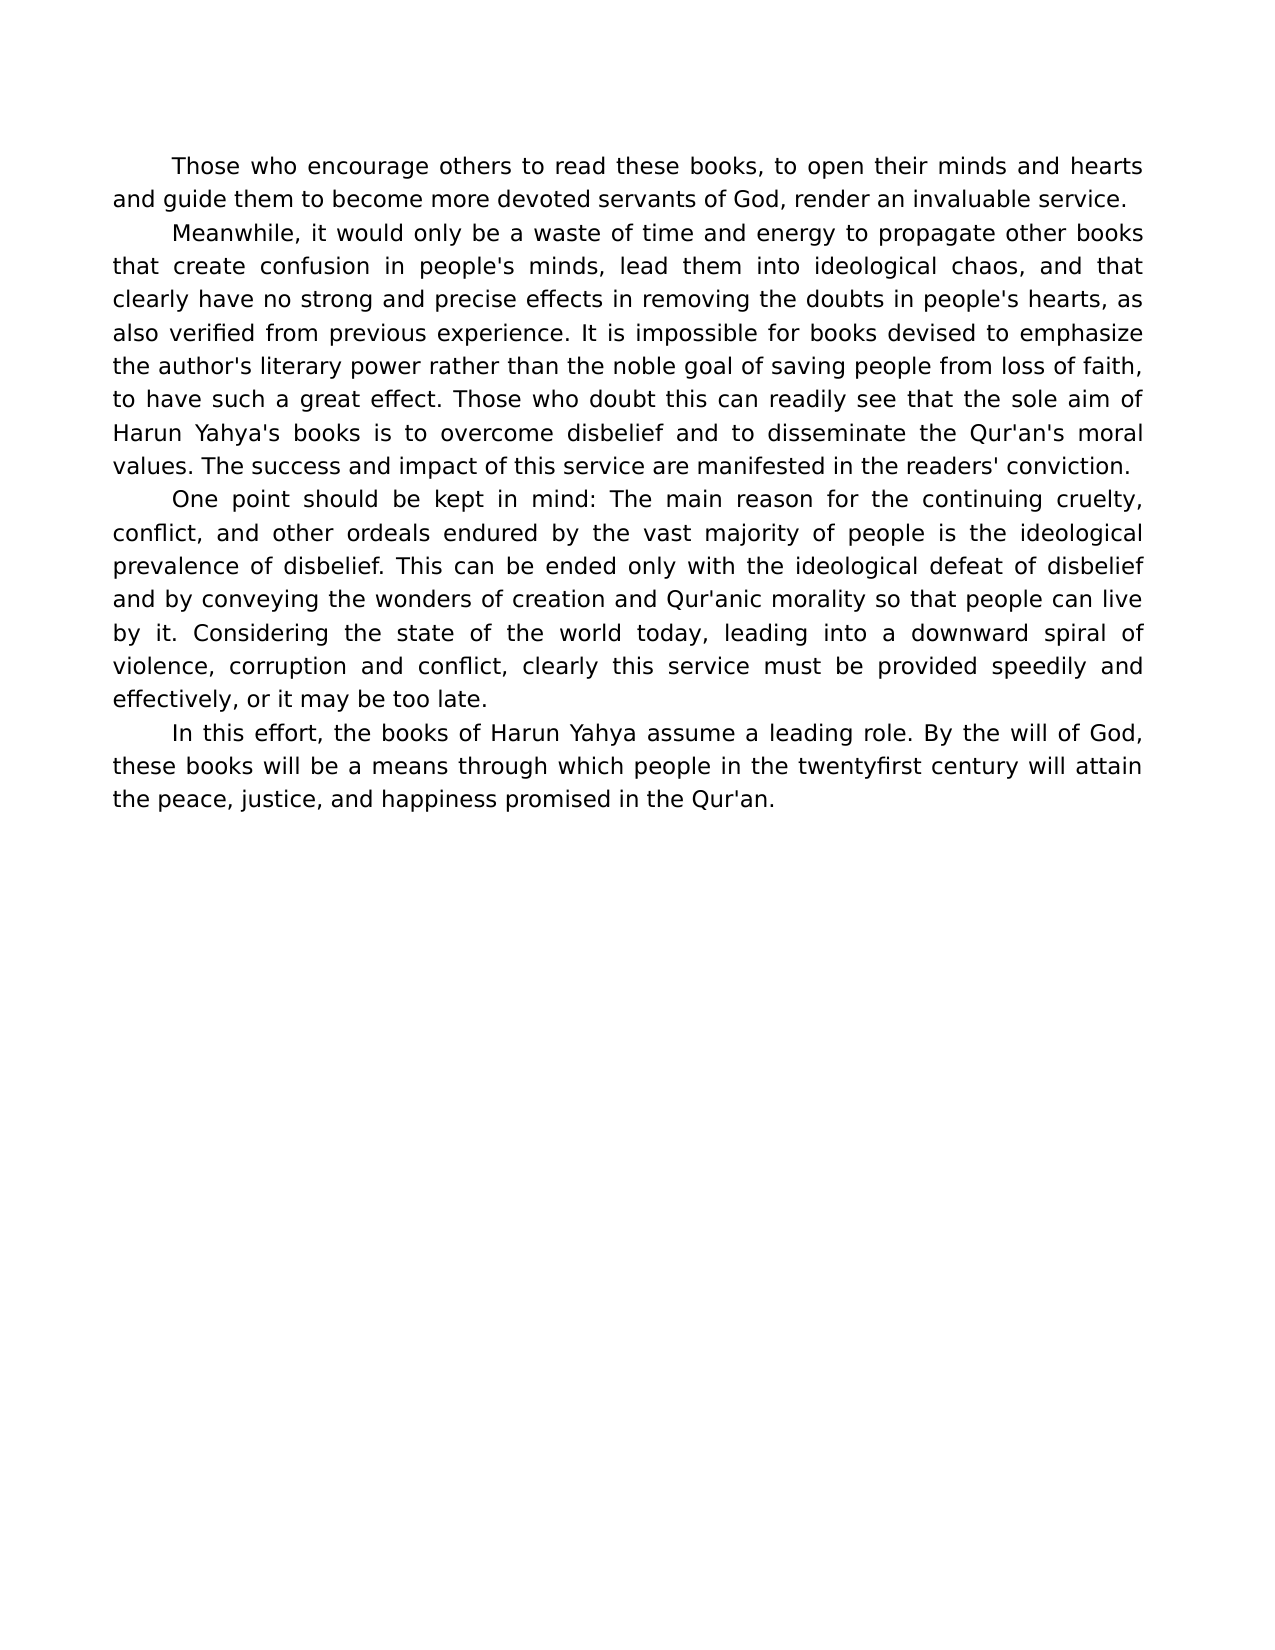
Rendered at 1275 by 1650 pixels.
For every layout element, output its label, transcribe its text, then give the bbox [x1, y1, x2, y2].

text Meanwhile, it would only be a waste of time and energy to propagate other books that create confusion in people's minds, lead them into ideological chaos, and that clearly have no strong and precise effects in removing the doubts in people's hearts, as also verified from previous experience. It is impossible for books devised to emphasize the author's literary power rather than the noble goal of saving people from loss of faith, to have such a great effect. Those who doubt this can readily see that the sole aim of Harun Yahya's books is to overcome disbelief and to disseminate the Qur'an's moral values. The success and impact of this service are manifested in the readers' conviction. [112, 214, 1145, 481]
text In this effort, the books of Harun Yahya assume a leading role. By the will of God, these books will be a means through which people in the twentyfirst century will attain the peace, justice, and happiness promised in the Qur'an. [112, 714, 1145, 814]
text Those who encourage others to read these books, to open their minds and hearts and guide them to become more devoted servants of God, render an invaluable service. [112, 148, 1145, 214]
text One point should be kept in mind: The main reason for the continuing cruelty, conflict, and other ordeals endured by the vast majority of people is the ideological prevalence of disbelief. This can be ended only with the ideological defeat of disbelief and by conveying the wonders of creation and Qur'anic morality so that people can live by it. Considering the state of the world today, leading into a downward spiral of violence, corruption and conflict, clearly this service must be provided speedily and effectively, or it may be too late. [112, 481, 1145, 714]
